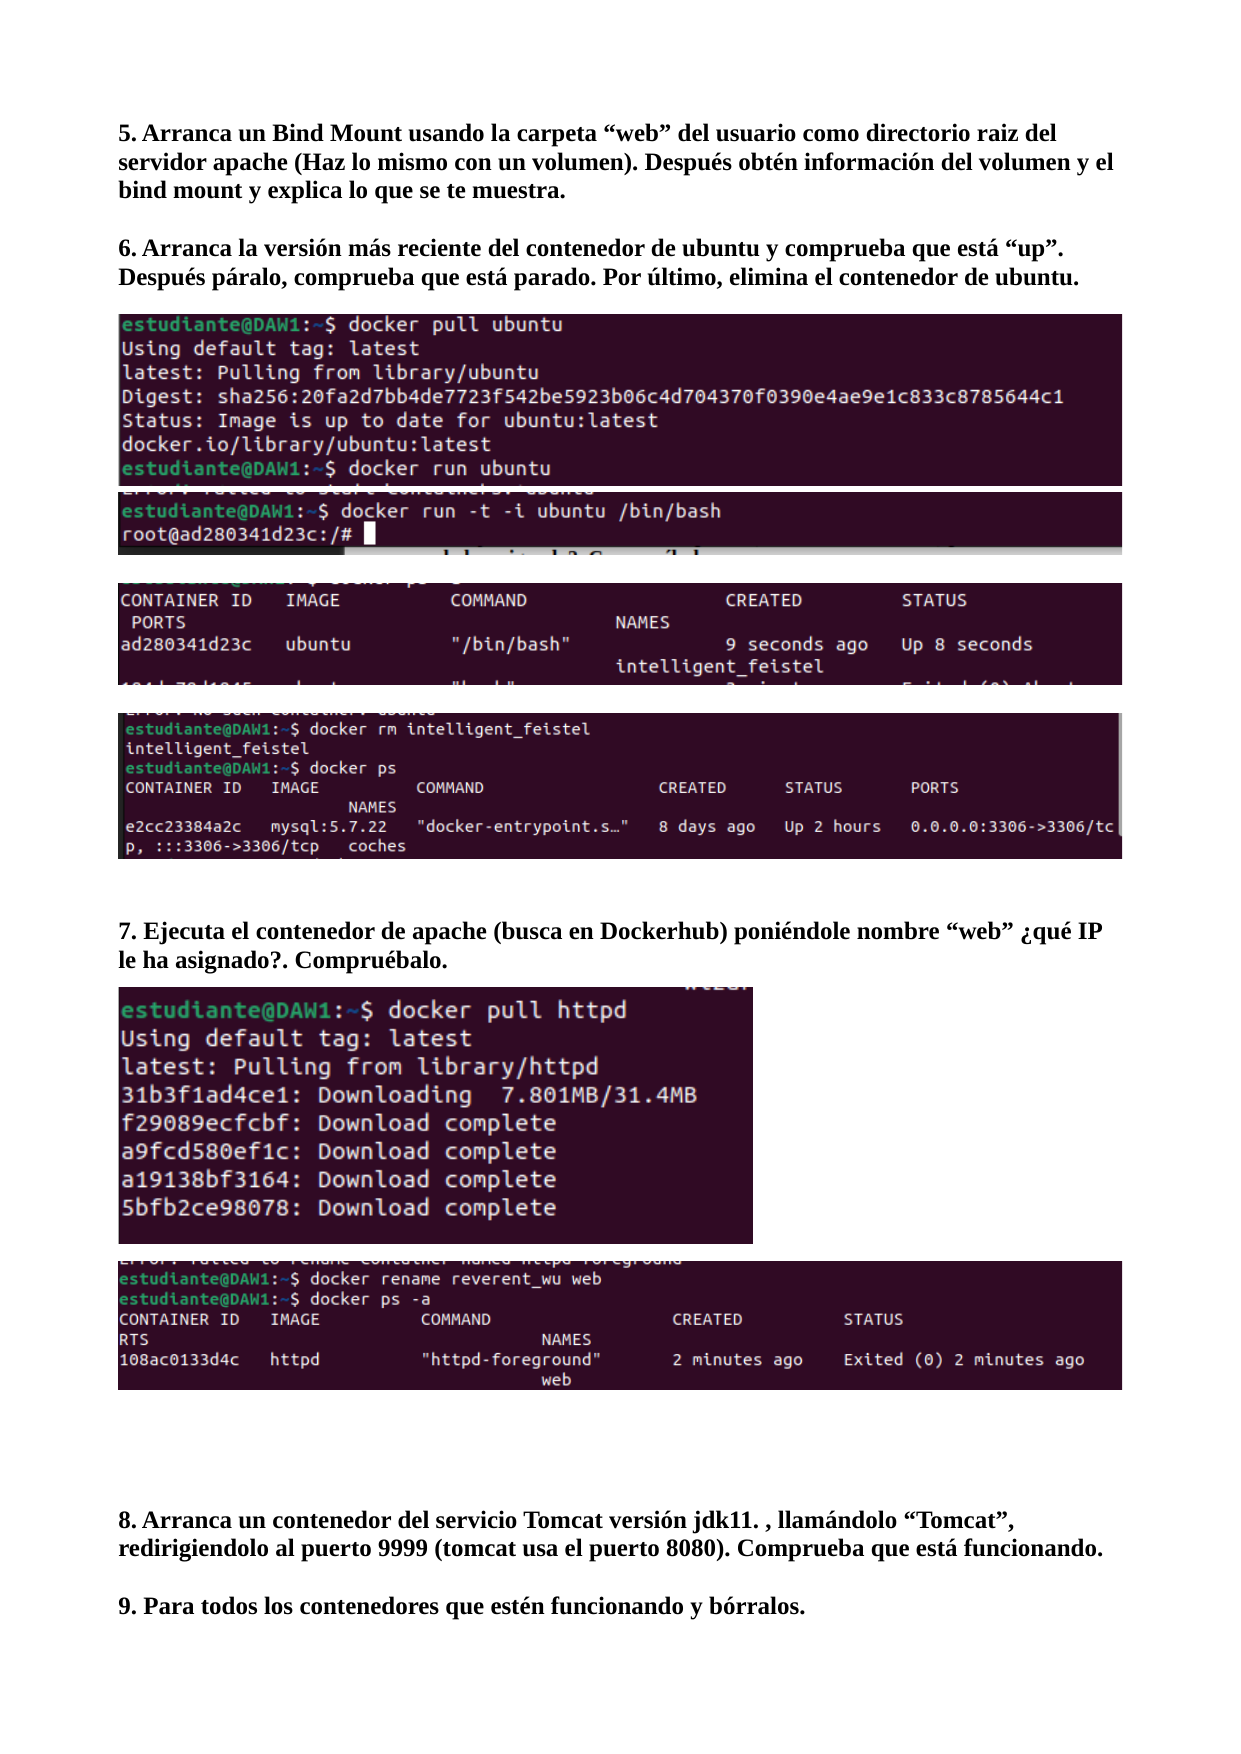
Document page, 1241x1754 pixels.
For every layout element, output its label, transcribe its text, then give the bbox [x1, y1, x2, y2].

text 7. Ejecuta el contenedor de apache (busca en Dockerhub) poniéndole nombre “web” ¿qué IP le ha asignado?. Compruébalo. [118, 916, 1122, 974]
picture [118, 492, 1123, 555]
text 8. Arranca un contenedor del servicio Tomcat versión jdk11. , llamándolo “Tomcat”, redirigiendolo al puerto 9999 (tomcat usa el puerto 8080). Comprueba que está funcionando. [118, 1505, 1122, 1562]
text 5. Arranca un Bind Mount usando la carpeta “web” del usuario como directorio raiz del servidor apache (Haz lo mismo con un volumen). Después obtén información del volumen y el bind mount y explica lo que se te muestra. [118, 118, 1122, 204]
picture [118, 583, 1123, 685]
text 6. Arranca la versión más reciente del contenedor de ubuntu y comprueba que está “up”. Después páralo, comprueba que está parado. Por último, elimina el contenedor de ubuntu. [118, 233, 1122, 291]
text 9. Para todos los contenedores que estén funcionando y bórralos. [118, 1591, 1122, 1620]
picture [118, 987, 753, 1244]
picture [118, 314, 1123, 486]
picture [118, 713, 1123, 859]
picture [118, 1261, 1123, 1390]
